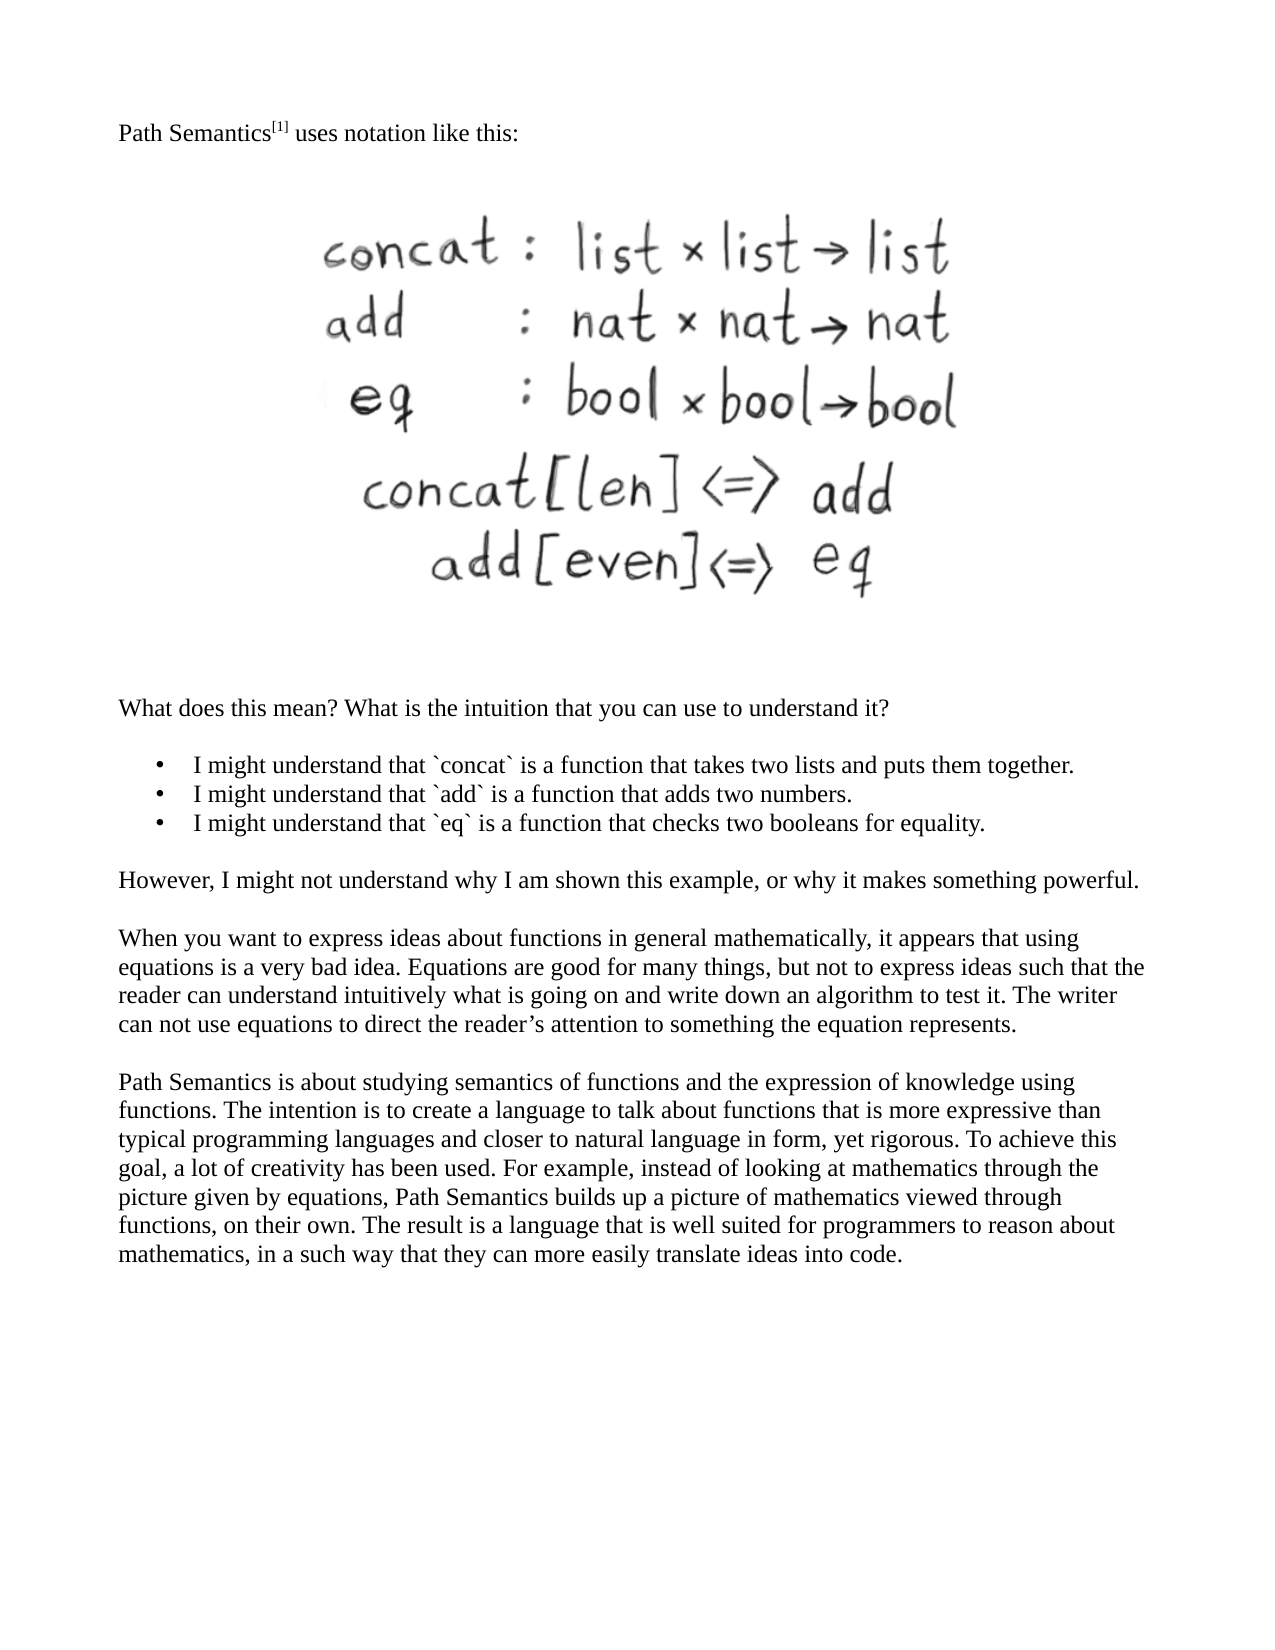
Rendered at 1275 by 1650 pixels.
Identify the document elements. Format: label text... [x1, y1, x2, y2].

text What does this mean? What is the intuition that you can use to understand it? [118, 693, 1157, 722]
list I might understand that `eq` is a function that checks two booleans for equality. [156, 808, 1157, 837]
list I might understand that `add` is a function that adds two numbers. [156, 779, 1157, 808]
list I might understand that `concat` is a function that takes two lists and puts them together. [156, 751, 1157, 779]
text Path Semantics[1] uses notation like this: [118, 118, 1157, 147]
text However, I might not understand why I am shown this example, or why it makes something powerful. [118, 866, 1157, 894]
picture [259, 204, 1016, 677]
text When you want to express ideas about functions in general mathematically, it appears that using equations is a very bad idea. Equations are good for many things, but not to express ideas such that the reader can understand intuitively what is going on and write down an algorithm to test it. The writer can not use equations to direct the reader’s attention to something the equation represents. [118, 923, 1157, 1038]
text Path Semantics is about studying semantics of functions and the expression of knowledge using functions. The intention is to create a language to talk about functions that is more expressive than typical programming languages and closer to natural language in form, yet rigorous. To achieve this goal, a lot of creativity has been used. For example, instead of looking at mathematics through the picture given by equations, Path Semantics builds up a picture of mathematics viewed through functions, on their own. The result is a language that is well suited for programmers to reason about mathematics, in a such way that they can more easily translate ideas into code. [118, 1067, 1157, 1268]
